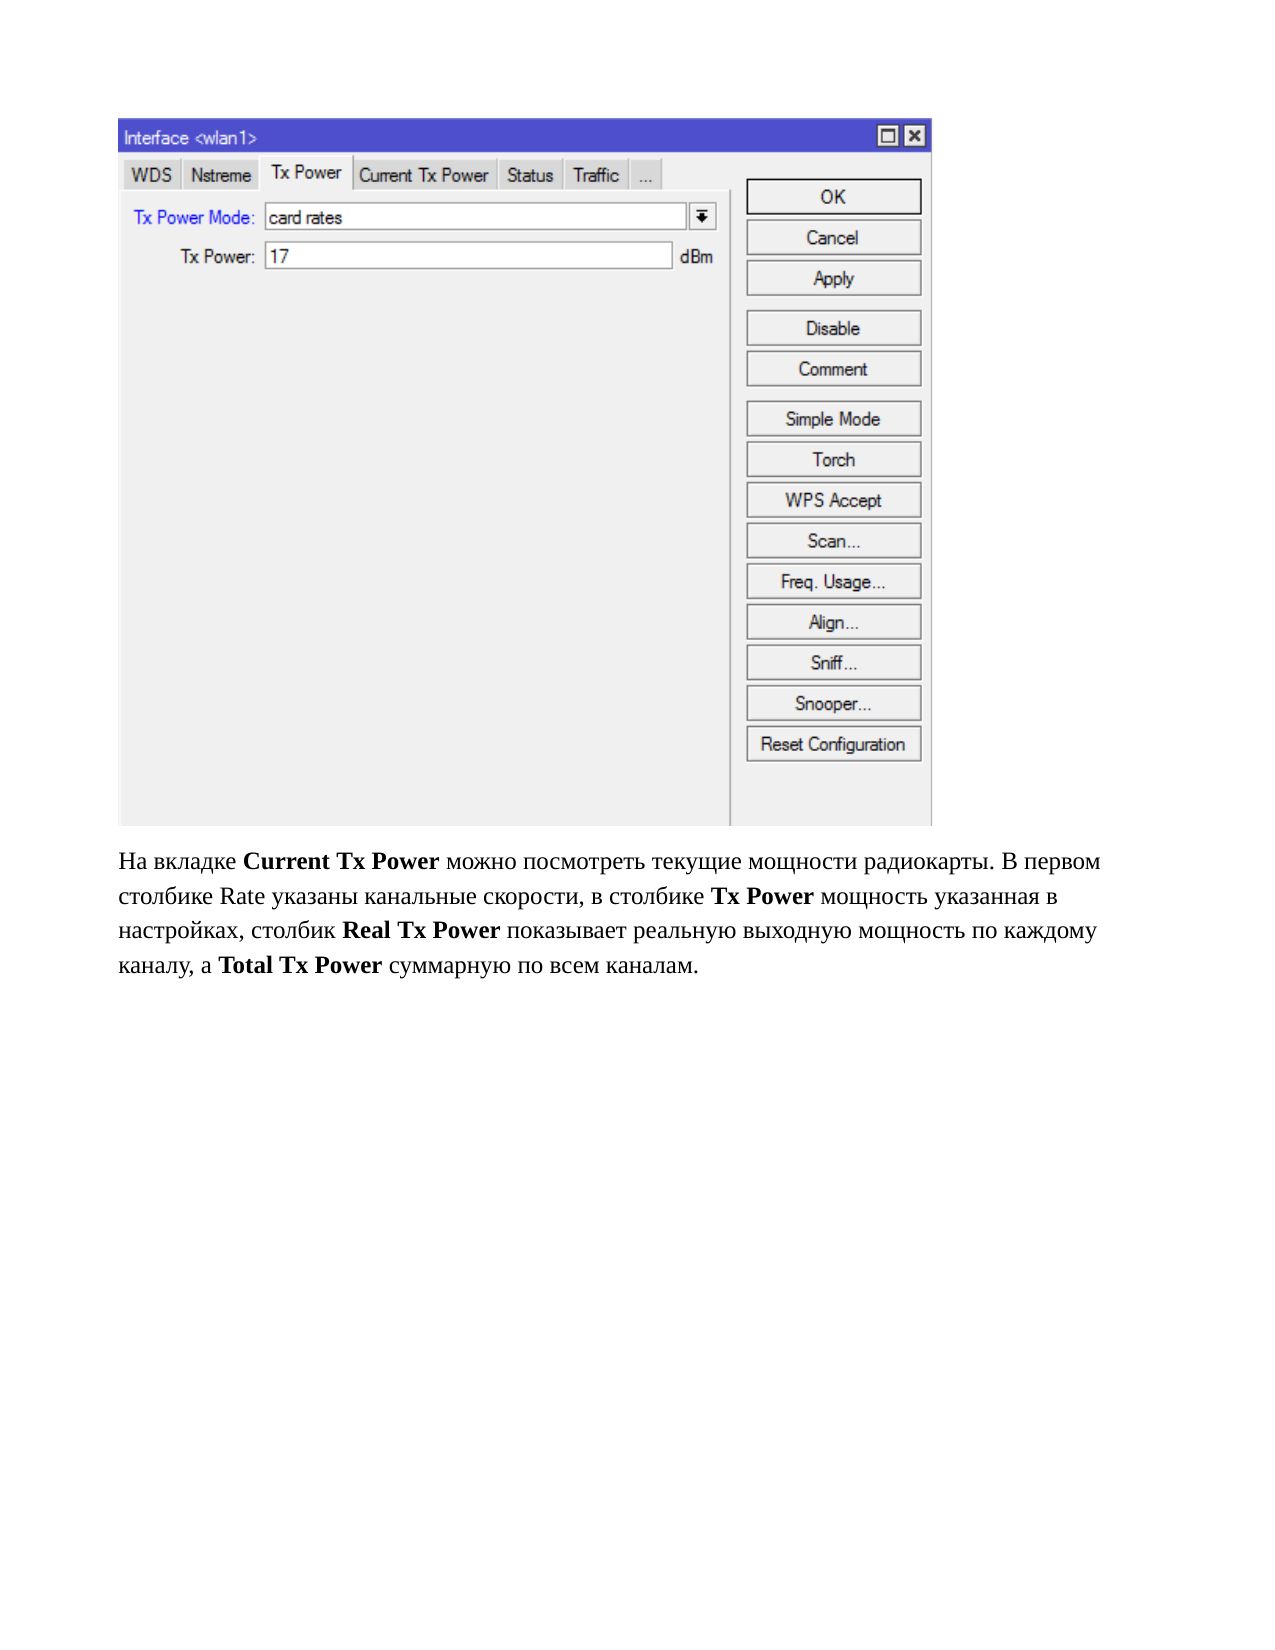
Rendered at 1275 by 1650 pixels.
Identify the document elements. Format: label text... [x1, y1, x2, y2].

text На вкладке Current Tx Power можно посмотреть текущие мощности радиокарты. В первом столбике Rate указаны канальные скорости, в столбике Tx Power мощность указанная в настройках, столбик Real Tx Power показывает реальную выходную мощность по каждому каналу, а Total Tx Power суммарную по всем каналам. [118, 846, 1157, 978]
picture [118, 118, 933, 826]
